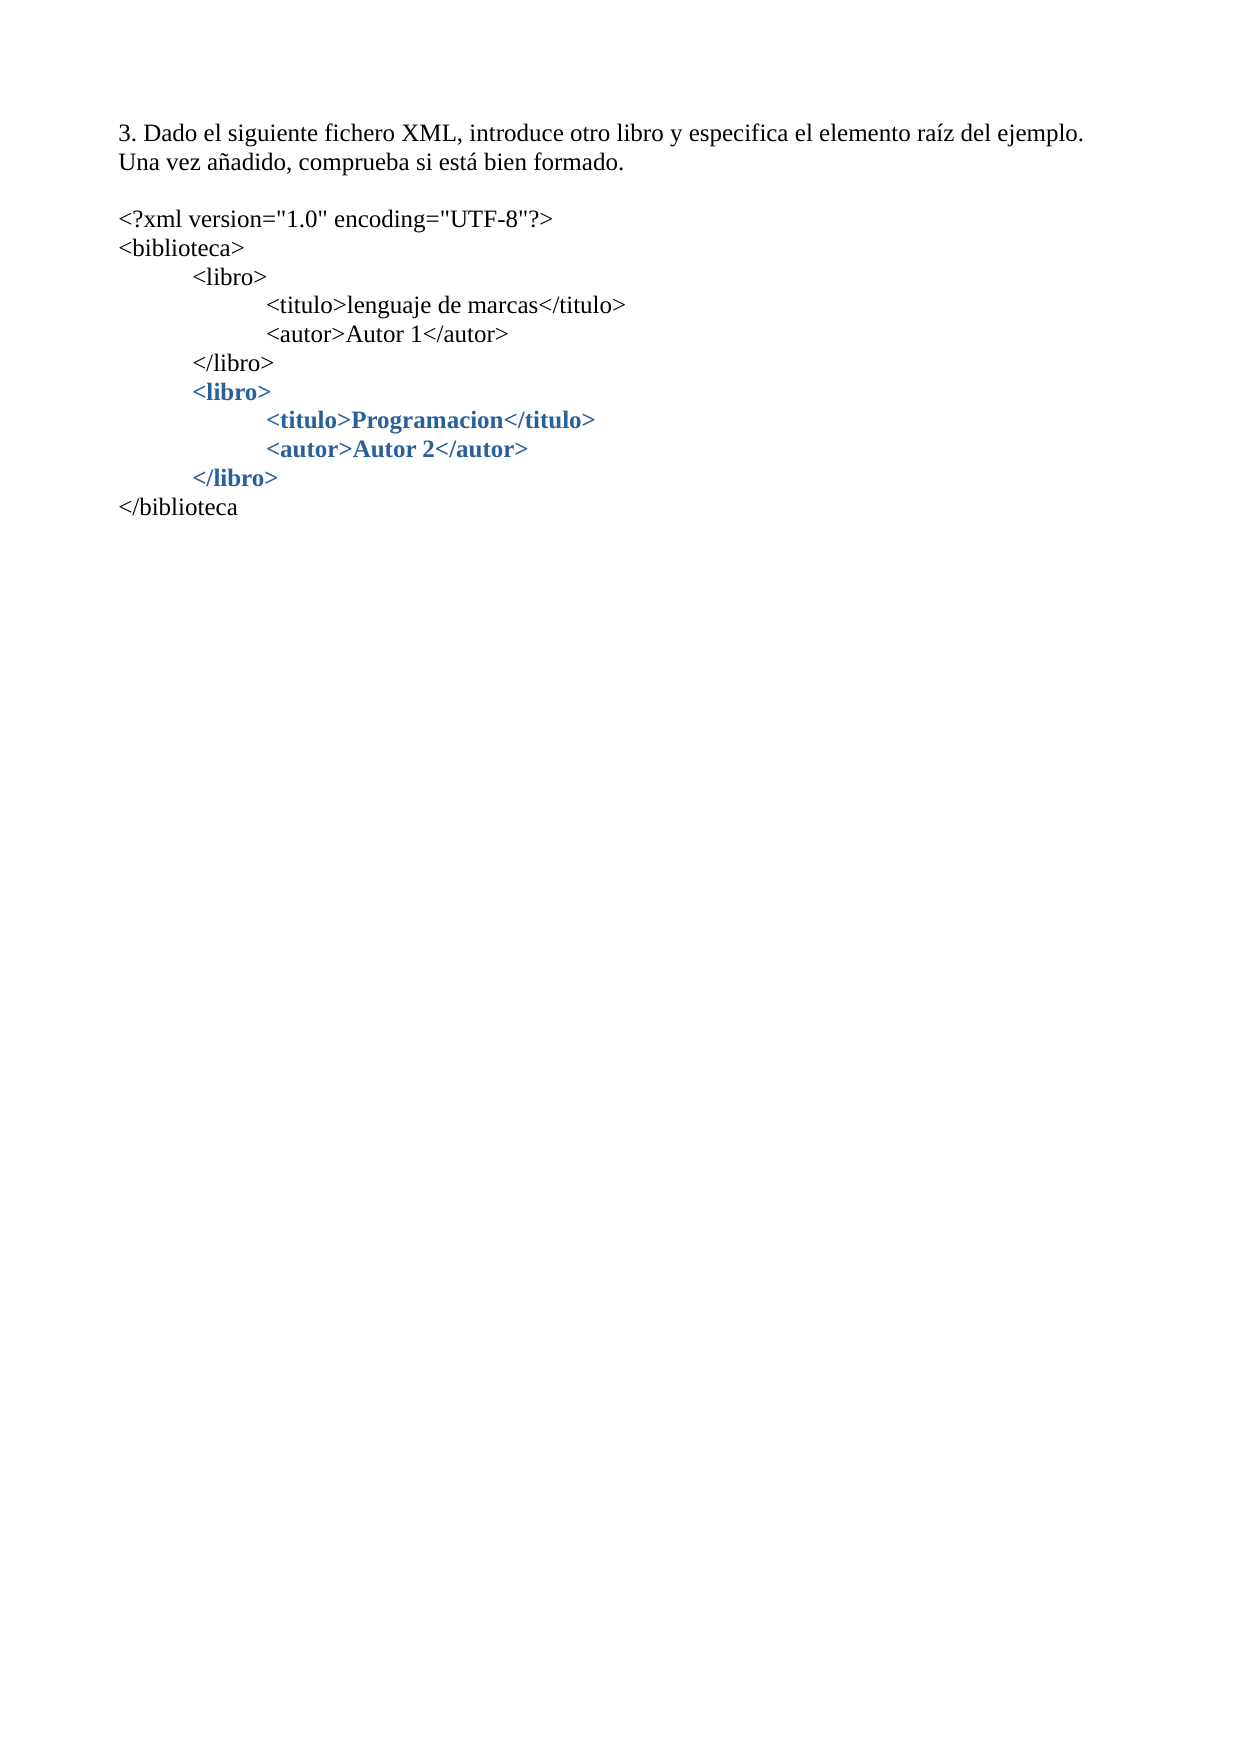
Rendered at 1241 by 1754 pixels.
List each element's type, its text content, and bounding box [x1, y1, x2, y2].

text Una vez añadido, comprueba si está bien formado. [118, 147, 1122, 176]
text </libro> [118, 463, 1122, 492]
text <autor>Autor 1</autor> [118, 319, 1122, 348]
text 3. Dado el siguiente fichero XML, introduce otro libro y especifica el elemento raíz del ejemplo. [118, 118, 1122, 147]
text <libro> [118, 262, 1122, 291]
text <autor>Autor 2</autor> [118, 434, 1122, 463]
text <?xml version="1.0" encoding="UTF-8"?> [118, 204, 1122, 233]
text <titulo>lenguaje de marcas</titulo> [118, 291, 1122, 319]
text </biblioteca [118, 492, 1122, 521]
text <libro> [118, 377, 1122, 406]
text <titulo>Programacion</titulo> [118, 406, 1122, 434]
text </libro> [118, 348, 1122, 377]
text <biblioteca> [118, 233, 1122, 262]
